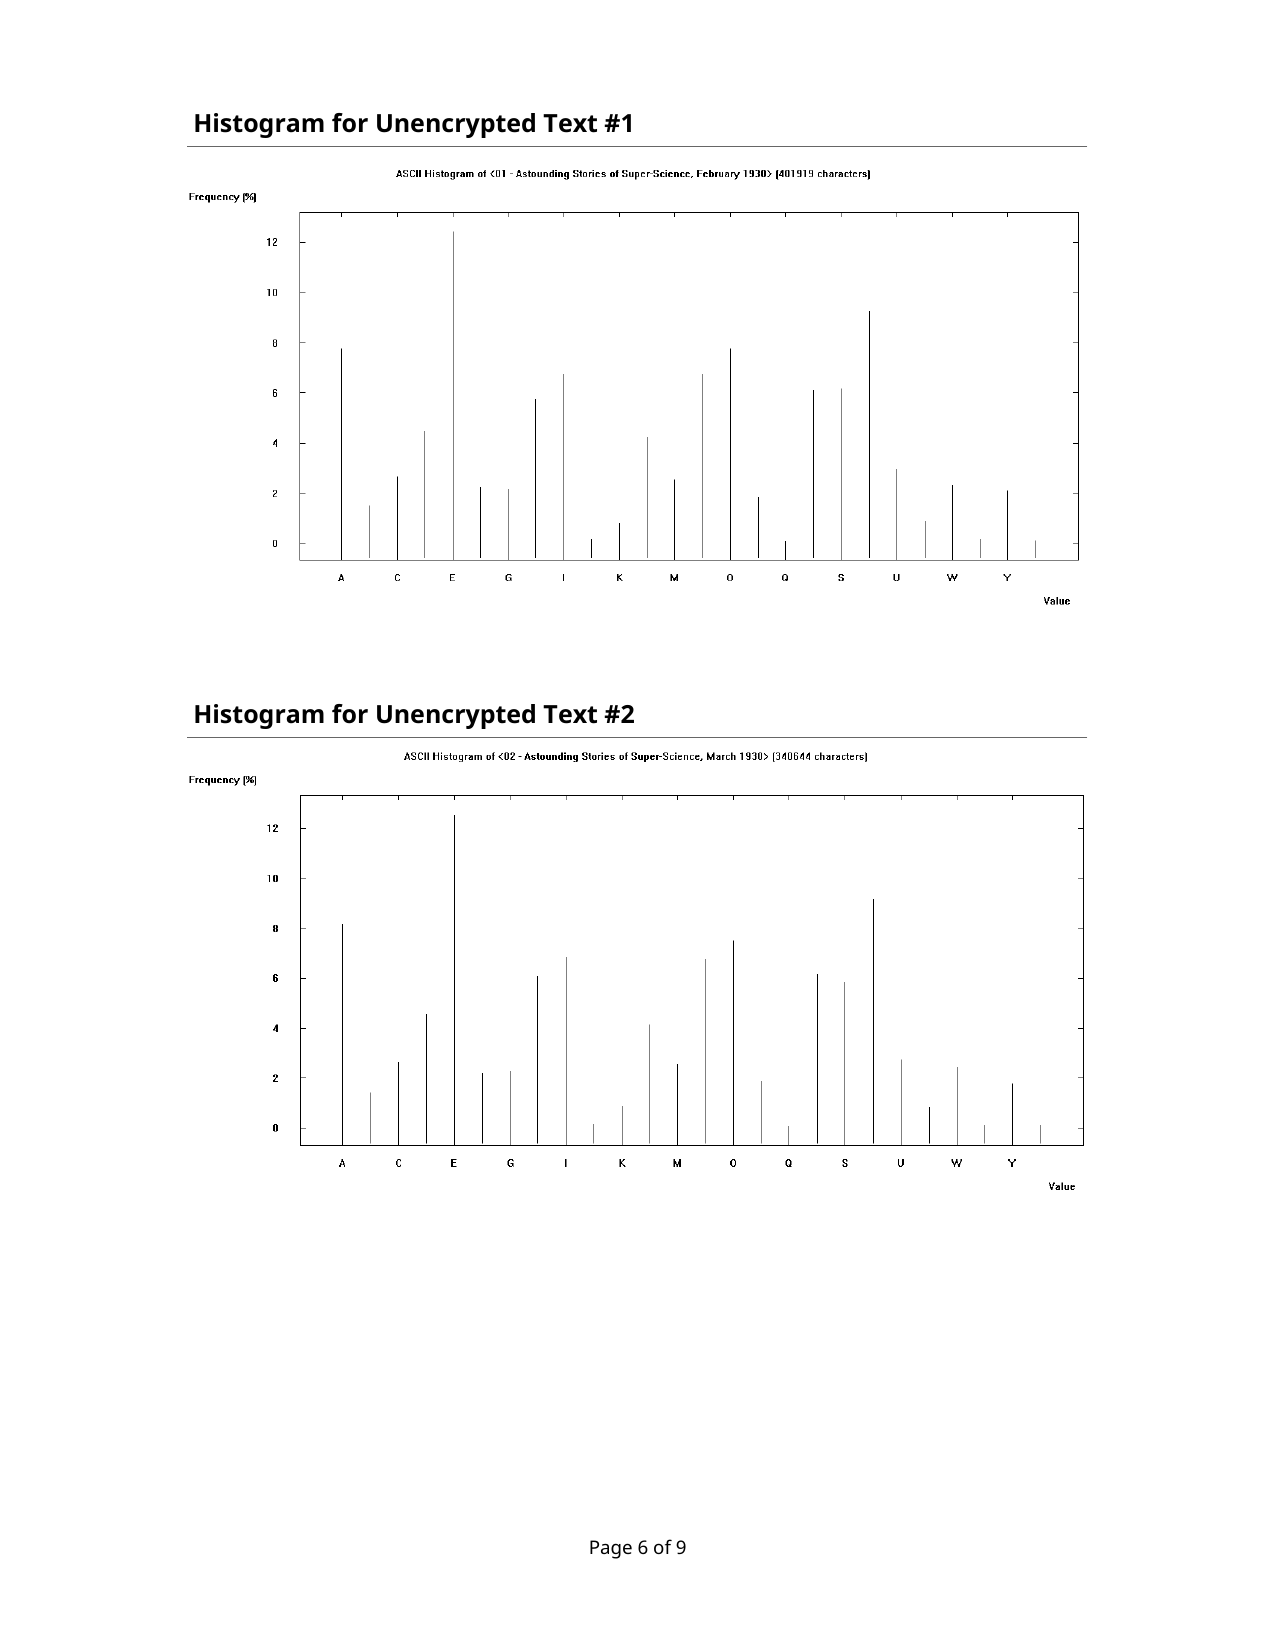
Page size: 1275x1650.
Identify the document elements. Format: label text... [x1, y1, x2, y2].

picture [187, 159, 1088, 610]
subtitle Histogram for Unencrypted Text #2 [187, 691, 1087, 737]
picture [187, 750, 1088, 1194]
subtitle Histogram for Unencrypted Text #1 [187, 100, 1087, 146]
